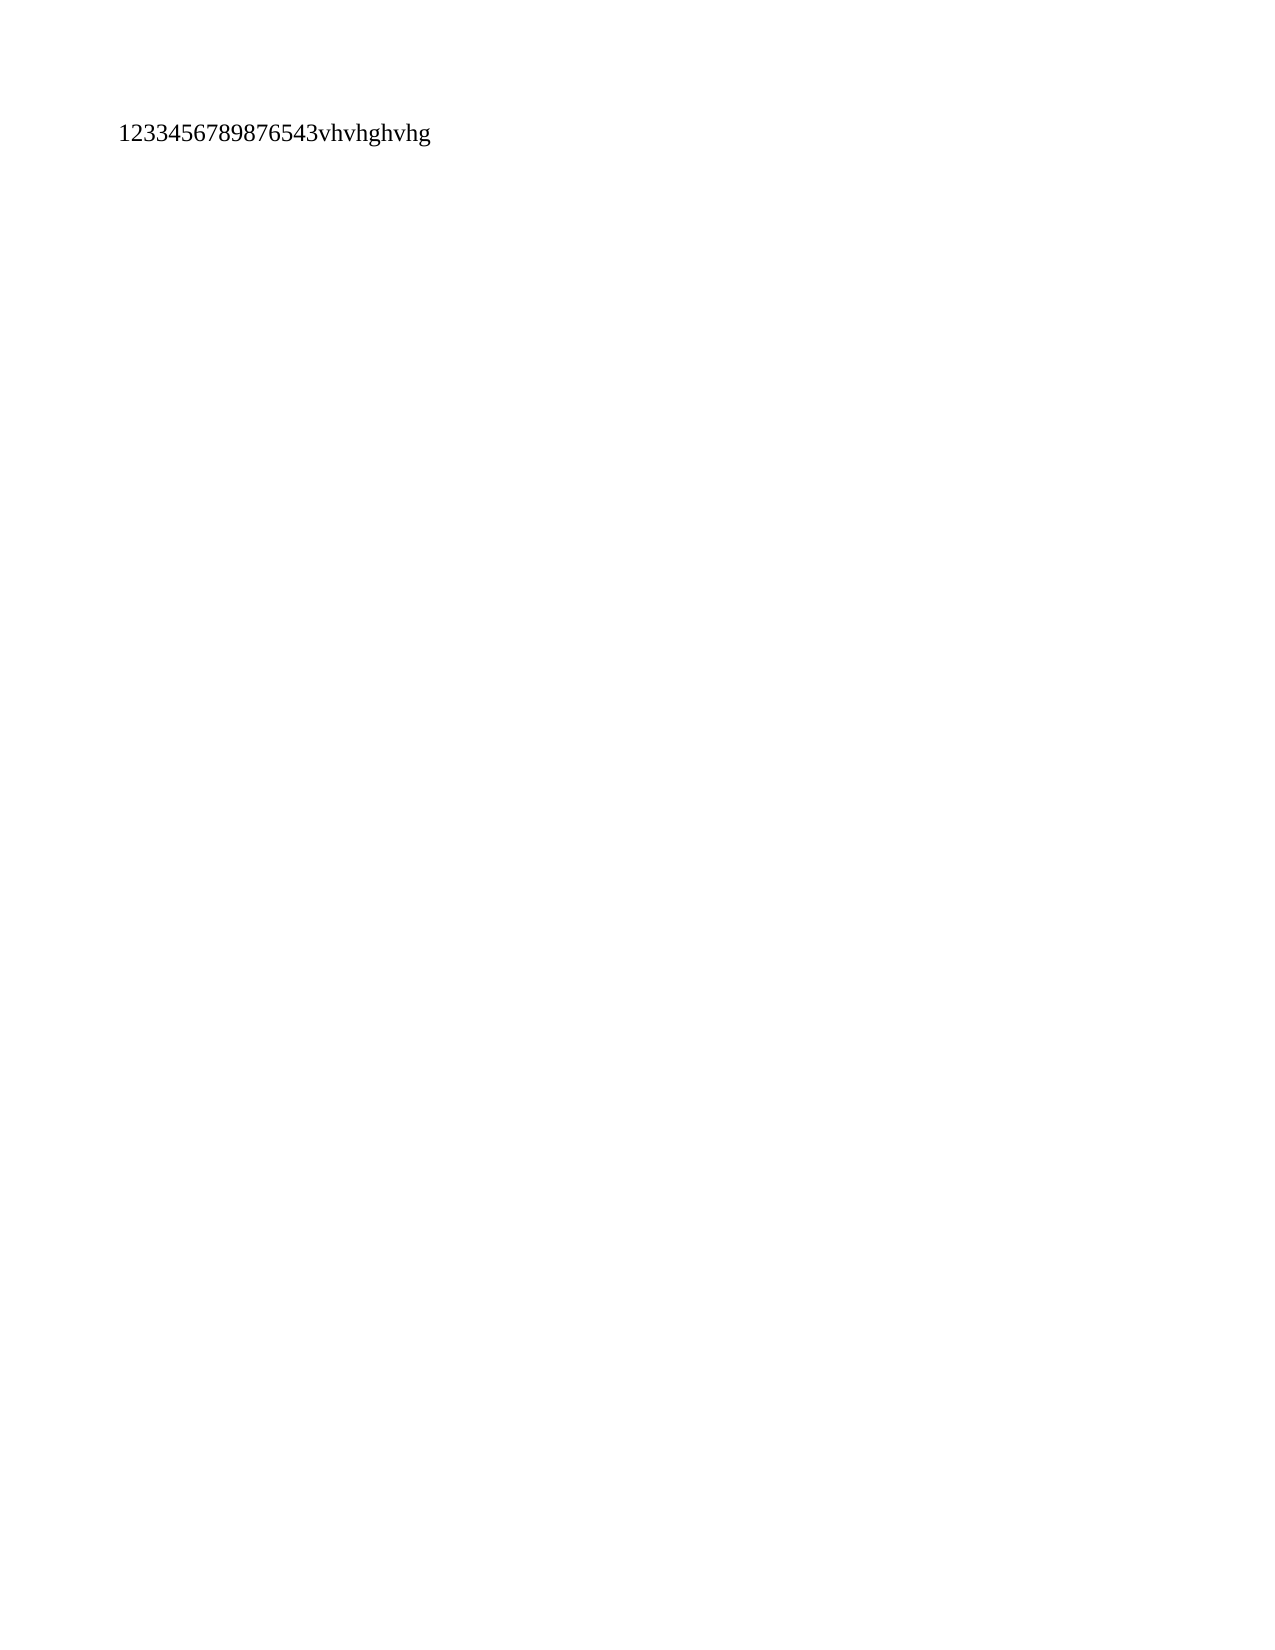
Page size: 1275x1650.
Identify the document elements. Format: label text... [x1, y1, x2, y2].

text 1233456789876543vhvhghvhg [118, 118, 1157, 147]
